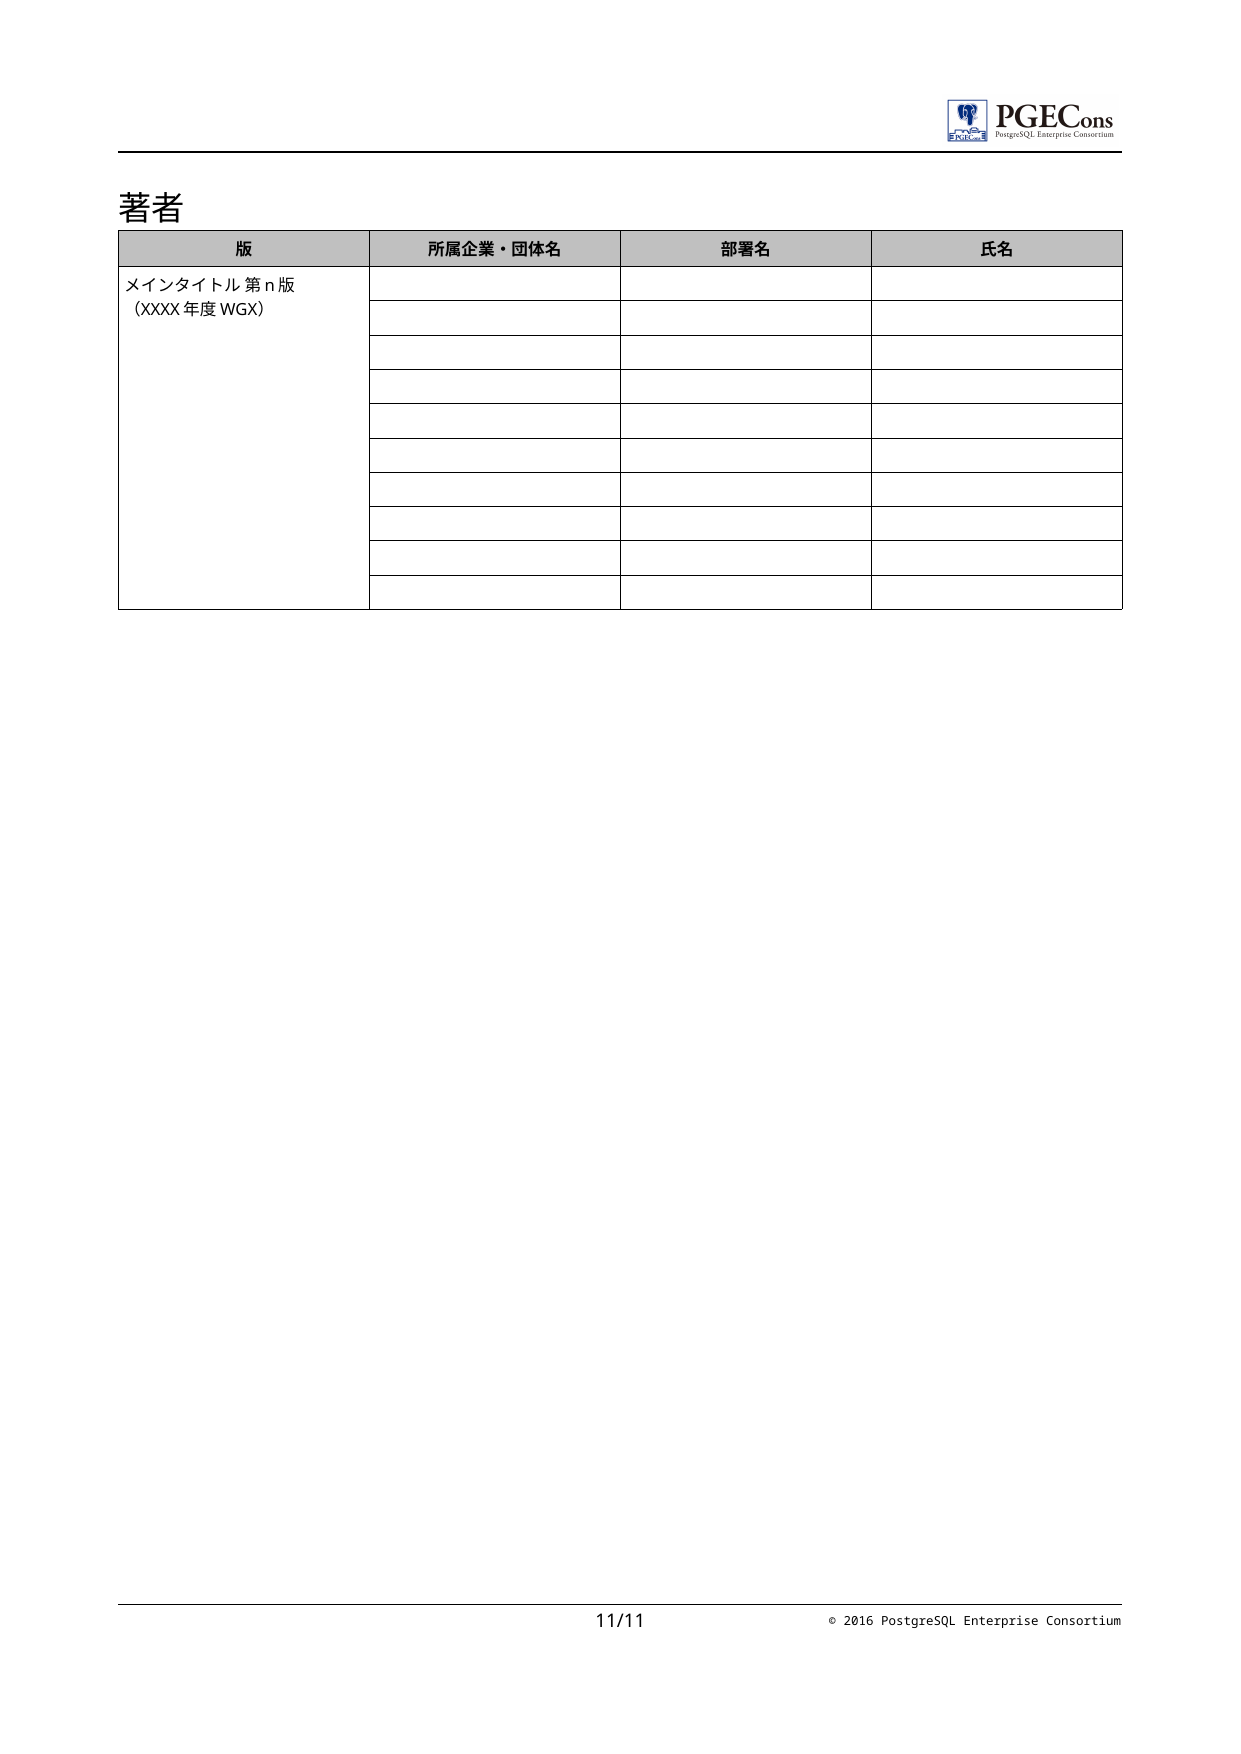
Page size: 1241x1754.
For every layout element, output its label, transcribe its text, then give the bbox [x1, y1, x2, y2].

table_cell [370, 439, 620, 472]
table_cell [621, 507, 871, 540]
table_cell [621, 404, 871, 437]
table_cell [370, 507, 620, 540]
table_cell [621, 370, 871, 403]
table_cell [872, 507, 1122, 540]
table_cell [872, 267, 1122, 300]
table_cell [370, 370, 620, 403]
table_cell [621, 301, 871, 334]
table_cell [370, 541, 620, 574]
table_cell メインタイトル 第n版 （XXXX年度 WGX） [119, 267, 369, 609]
table_cell [370, 473, 620, 506]
table_cell [872, 439, 1122, 472]
table_header 部署名 [621, 231, 871, 266]
table_cell [621, 576, 871, 609]
table_cell [370, 404, 620, 437]
table_cell [370, 267, 620, 300]
table_cell [872, 404, 1122, 437]
table_header 版 [119, 231, 369, 266]
table_cell [872, 336, 1122, 369]
table_cell [621, 473, 871, 506]
table_cell [872, 576, 1122, 609]
table_cell [872, 370, 1122, 403]
table_header 氏名 [872, 231, 1122, 266]
table_cell [872, 301, 1122, 334]
table_header 所属企業・団体名 [370, 231, 620, 266]
table_cell [621, 267, 871, 300]
table_cell [370, 336, 620, 369]
table_cell [621, 336, 871, 369]
table_cell [872, 473, 1122, 506]
table_cell [370, 301, 620, 334]
table_cell [370, 576, 620, 609]
table_cell [621, 439, 871, 472]
table_cell [872, 541, 1122, 574]
text 著者 [118, 182, 1122, 230]
picture [941, 94, 1119, 147]
table_cell [621, 541, 871, 574]
